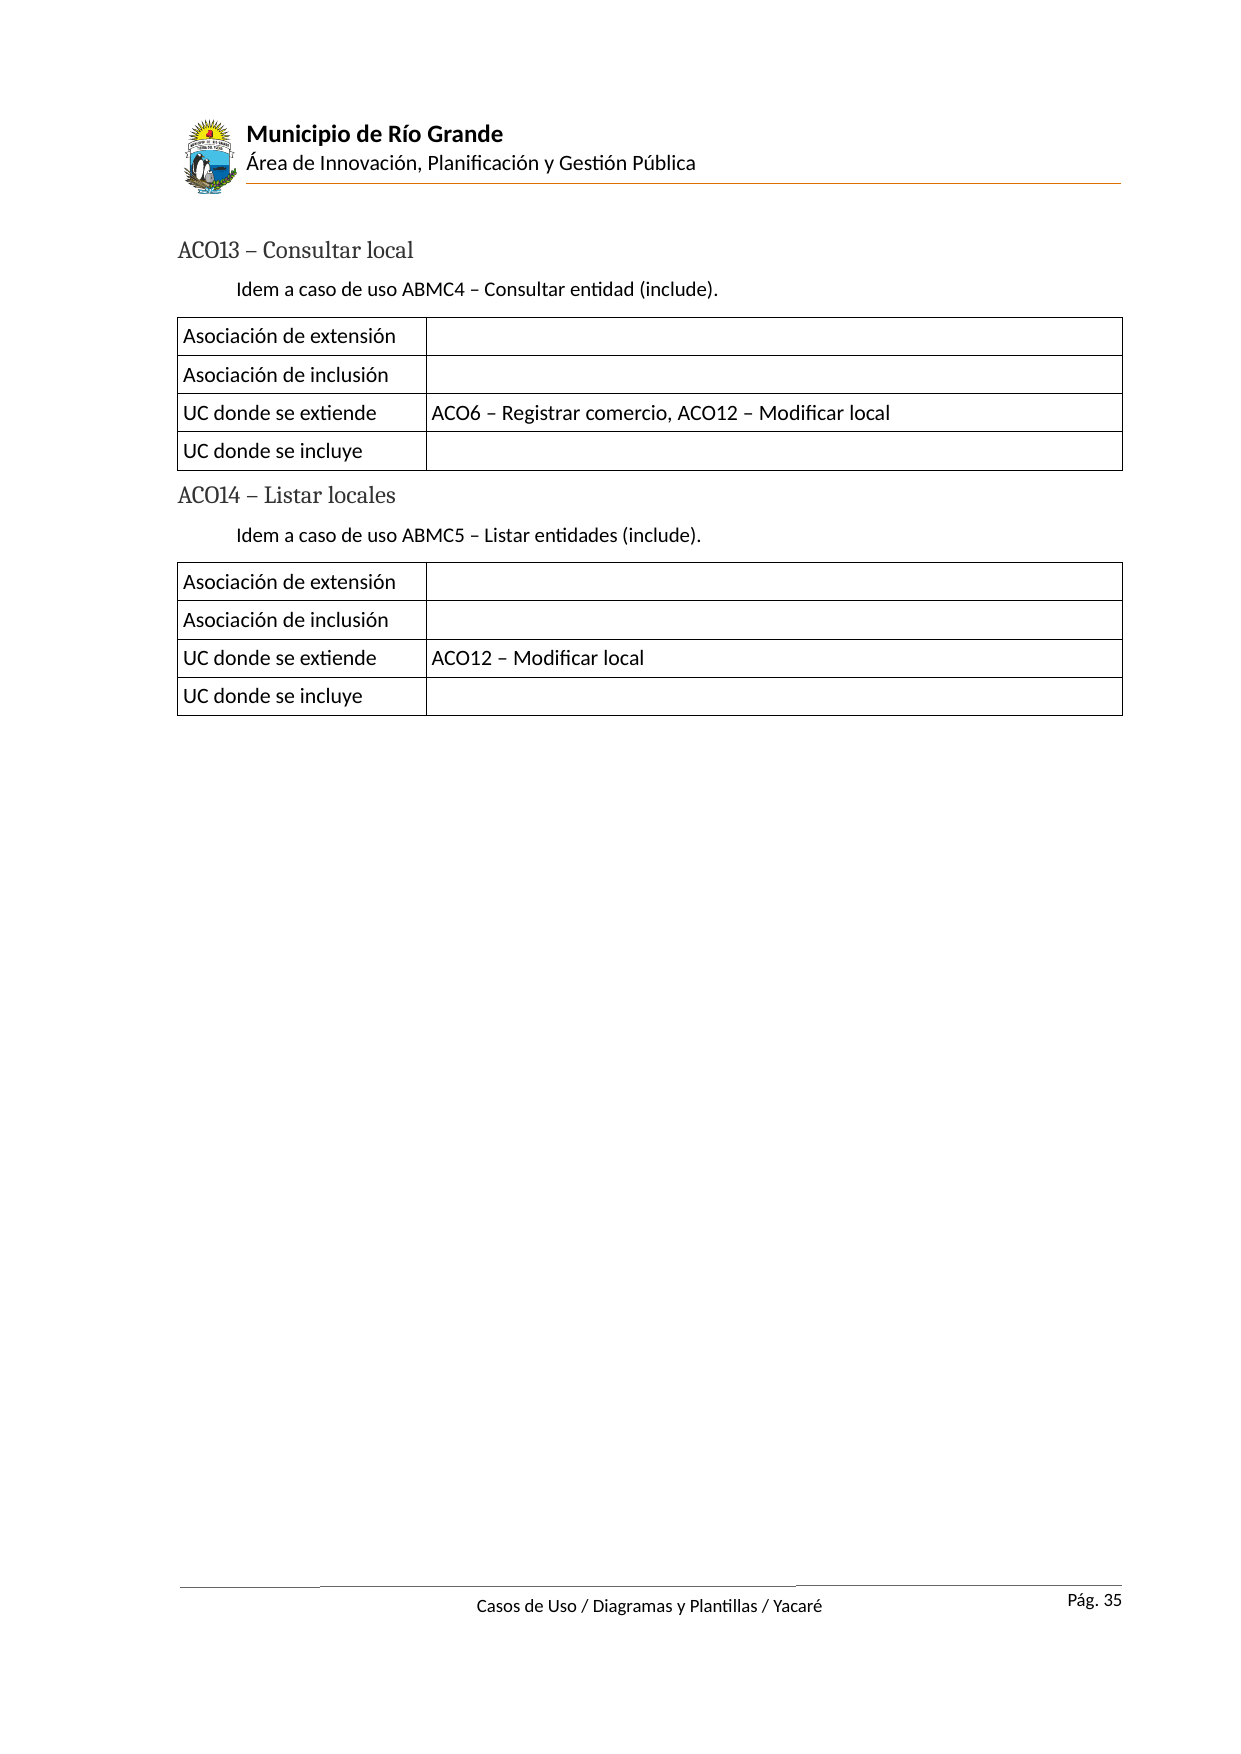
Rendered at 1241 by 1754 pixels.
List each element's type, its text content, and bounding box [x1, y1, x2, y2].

text Idem a caso de uso ABMC5 – Listar entidades (include). [177, 522, 1122, 547]
table_cell Asociación de inclusión [178, 356, 426, 393]
table_cell UC donde se incluye [178, 678, 426, 715]
text Idem a caso de uso ABMC4 – Consultar entidad (include). [177, 277, 1122, 302]
table_header Asociación de extensión [178, 318, 426, 355]
table_cell UC donde se extiende [178, 394, 426, 431]
table_cell [427, 432, 1122, 470]
table_cell Asociación de inclusión [178, 601, 426, 638]
table_cell [427, 601, 1122, 638]
table_cell [427, 678, 1122, 715]
table_cell ACO6 – Registrar comercio, ACO12 – Modificar local [427, 394, 1122, 431]
table_header [427, 318, 1122, 355]
subtitle ACO13 – Consultar local [177, 236, 1122, 265]
table_cell ACO12 – Modificar local [427, 640, 1122, 677]
table_header [427, 563, 1122, 600]
table_header Asociación de extensión [178, 563, 426, 600]
table_cell [427, 356, 1122, 393]
table_cell UC donde se incluye [178, 432, 426, 470]
subtitle ACO14 – Listar locales [177, 482, 1122, 510]
table_cell UC donde se extiende [178, 640, 426, 677]
